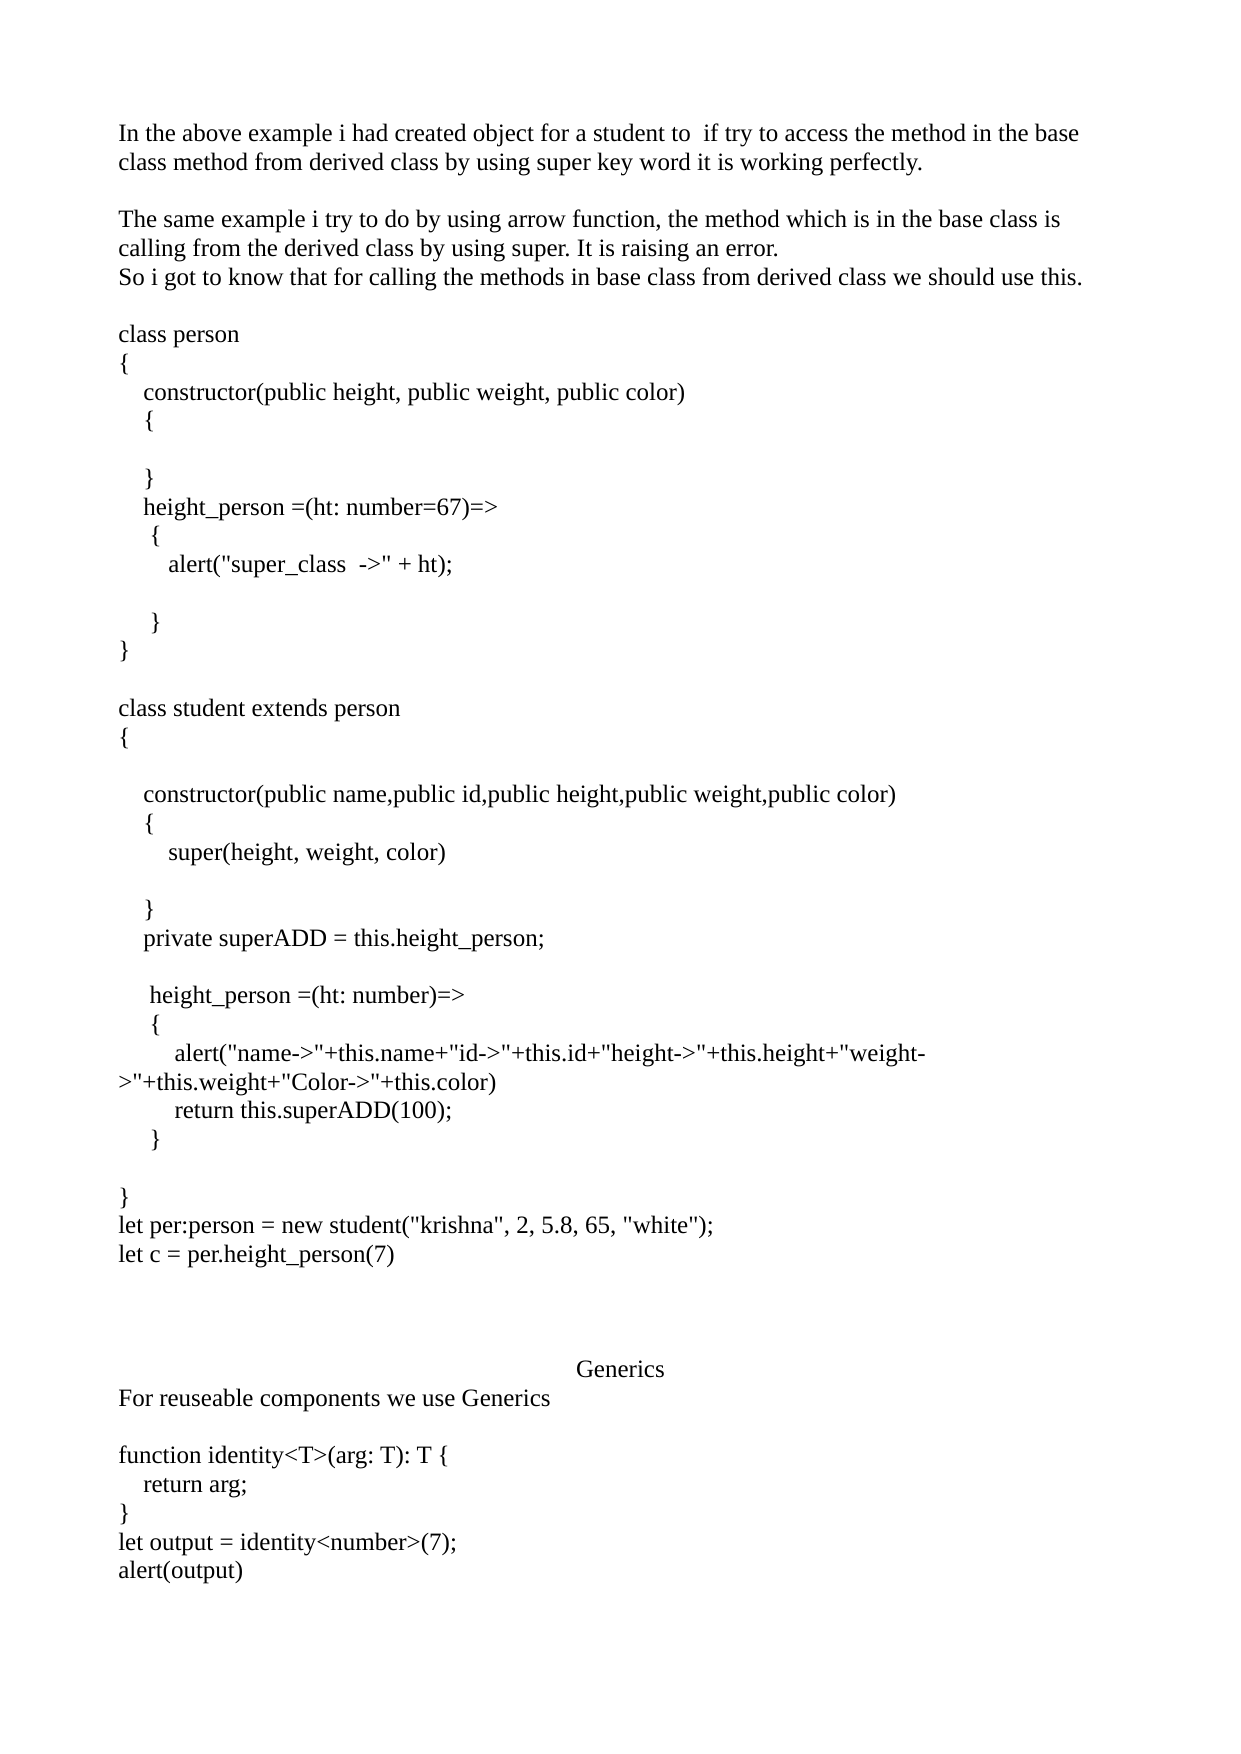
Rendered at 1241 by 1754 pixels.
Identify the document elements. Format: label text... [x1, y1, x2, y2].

text let per:person = new student("krishna", 2, 5.8, 65, "white"); [118, 1211, 1122, 1239]
text { [118, 1009, 1122, 1038]
text alert(output) [118, 1556, 1122, 1584]
text So i got to know that for calling the methods in base class from derived class we should use this. [118, 262, 1122, 291]
text function identity<T>(arg: T): T { [118, 1441, 1122, 1469]
text { [118, 406, 1122, 434]
text For reuseable components we use Generics [118, 1383, 1122, 1412]
text { [118, 808, 1122, 837]
text } [118, 1498, 1122, 1527]
text alert("super_class ->" + ht); [118, 549, 1122, 578]
text super(height, weight, color) [118, 837, 1122, 866]
text class person [118, 319, 1122, 348]
text { [118, 722, 1122, 751]
text constructor(public height, public weight, public color) [118, 377, 1122, 406]
text { [118, 348, 1122, 377]
text } [118, 1124, 1122, 1153]
text let c = per.height_person(7) [118, 1239, 1122, 1268]
text Generics [118, 1354, 1122, 1383]
text } [118, 636, 1122, 664]
text class student extends person [118, 693, 1122, 722]
text constructor(public name,public id,public height,public weight,public color) [118, 779, 1122, 808]
text height_person =(ht: number=67)=> [118, 492, 1122, 521]
text alert("name->"+this.name+"id->"+this.id+"height->"+this.height+"weight->"+this.weight+"Color->"+this.color) [118, 1038, 1122, 1096]
text } [118, 607, 1122, 636]
text } [118, 463, 1122, 492]
text return this.superADD(100); [118, 1096, 1122, 1124]
text } [118, 894, 1122, 923]
text return arg; [118, 1469, 1122, 1498]
text { [118, 521, 1122, 549]
text } [118, 1182, 1122, 1211]
text private superADD = this.height_person; [118, 923, 1122, 952]
text height_person =(ht: number)=> [118, 981, 1122, 1009]
text let output = identity<number>(7); [118, 1527, 1122, 1556]
text The same example i try to do by using arrow function, the method which is in the base class is calling from the derived class by using super. It is raising an error. [118, 204, 1122, 262]
text In the above example i had created object for a student to if try to access the method in the base class method from derived class by using super key word it is working perfectly. [118, 118, 1122, 176]
